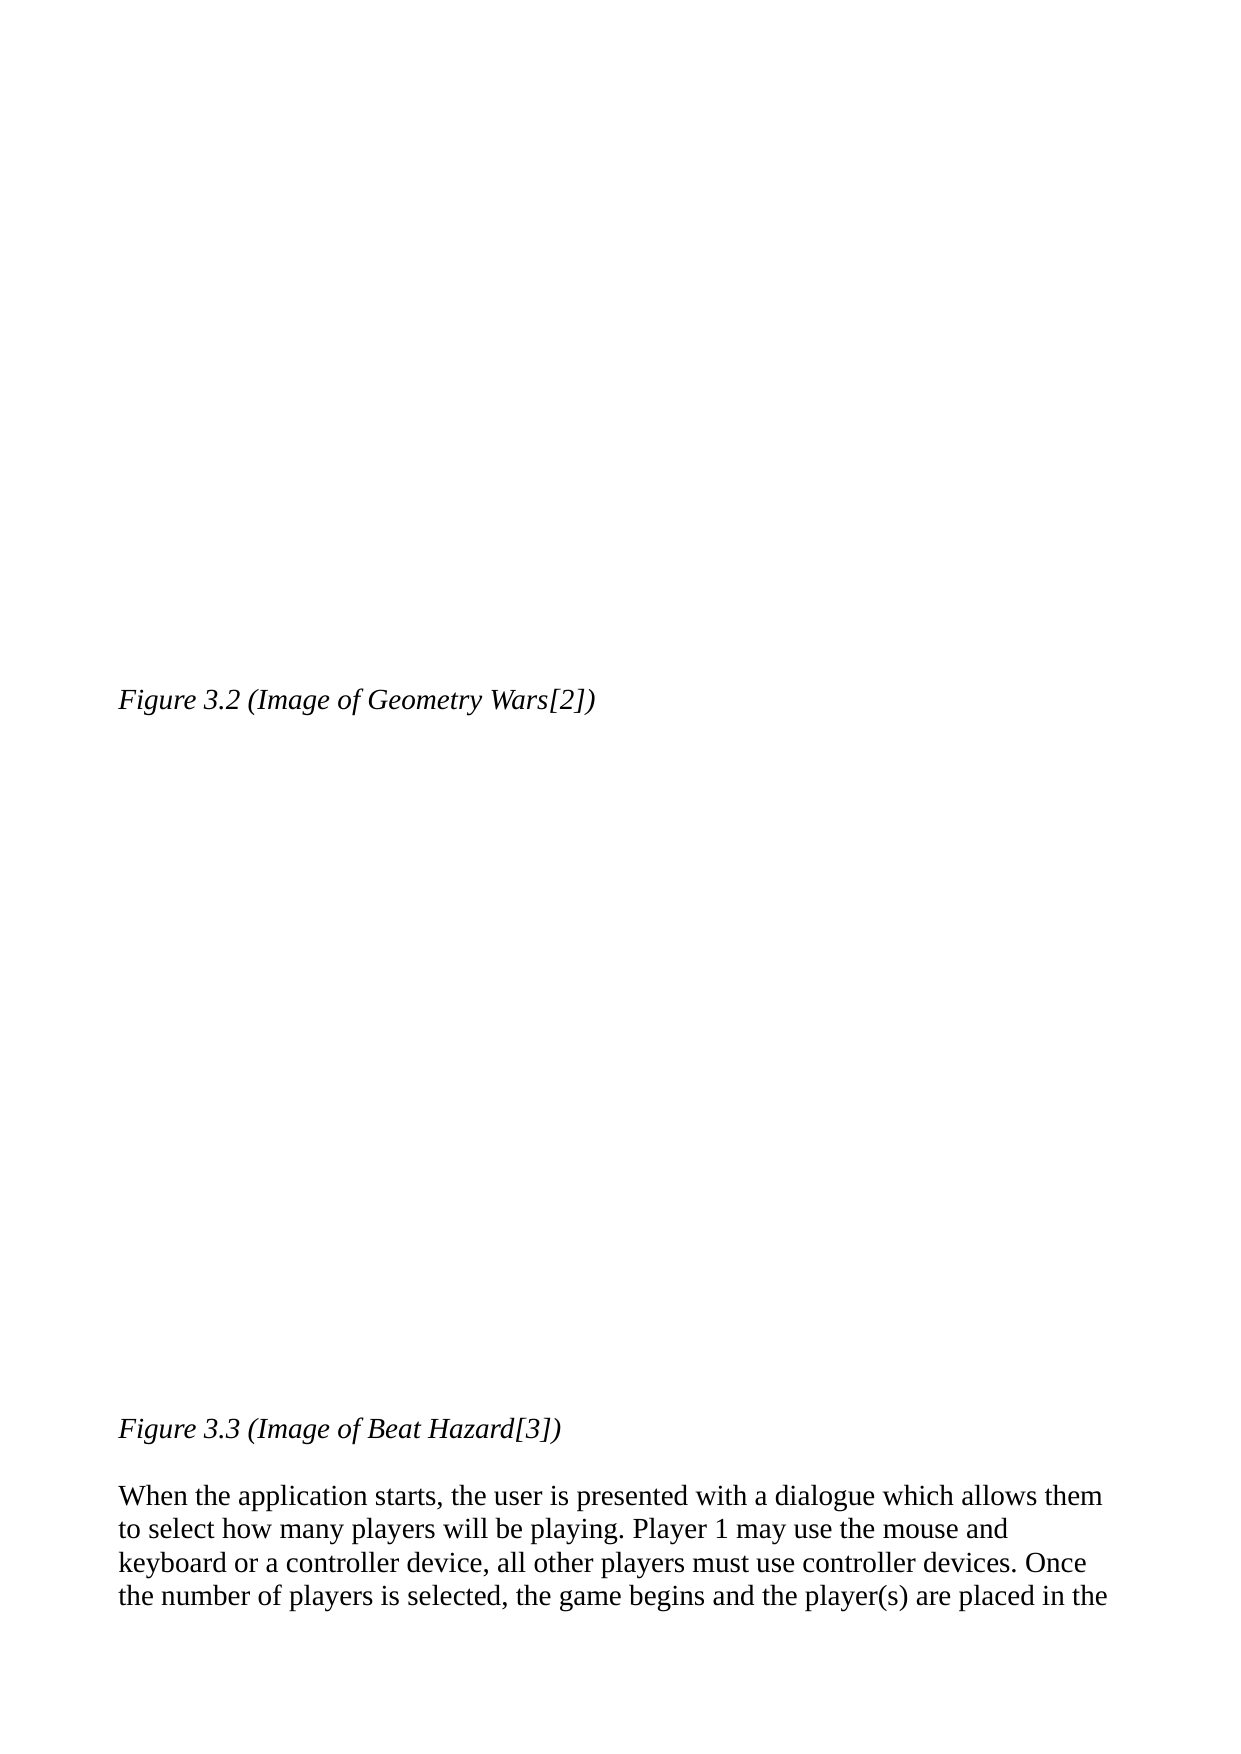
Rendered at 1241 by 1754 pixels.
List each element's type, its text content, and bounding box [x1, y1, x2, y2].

text Figure 3.3 (Image of Beat Hazard[3]) [118, 1411, 1122, 1444]
text When the application starts, the user is presented with a dialogue which allows them to select how many players will be playing. Player 1 may use the mouse and keyboard or a controller device, all other players must use controller devices. Once the number of players is selected, the game begins and the player(s) are placed in the [118, 1478, 1122, 1612]
text Figure 3.2 (Image of Geometry Wars[2]) [118, 682, 1122, 716]
